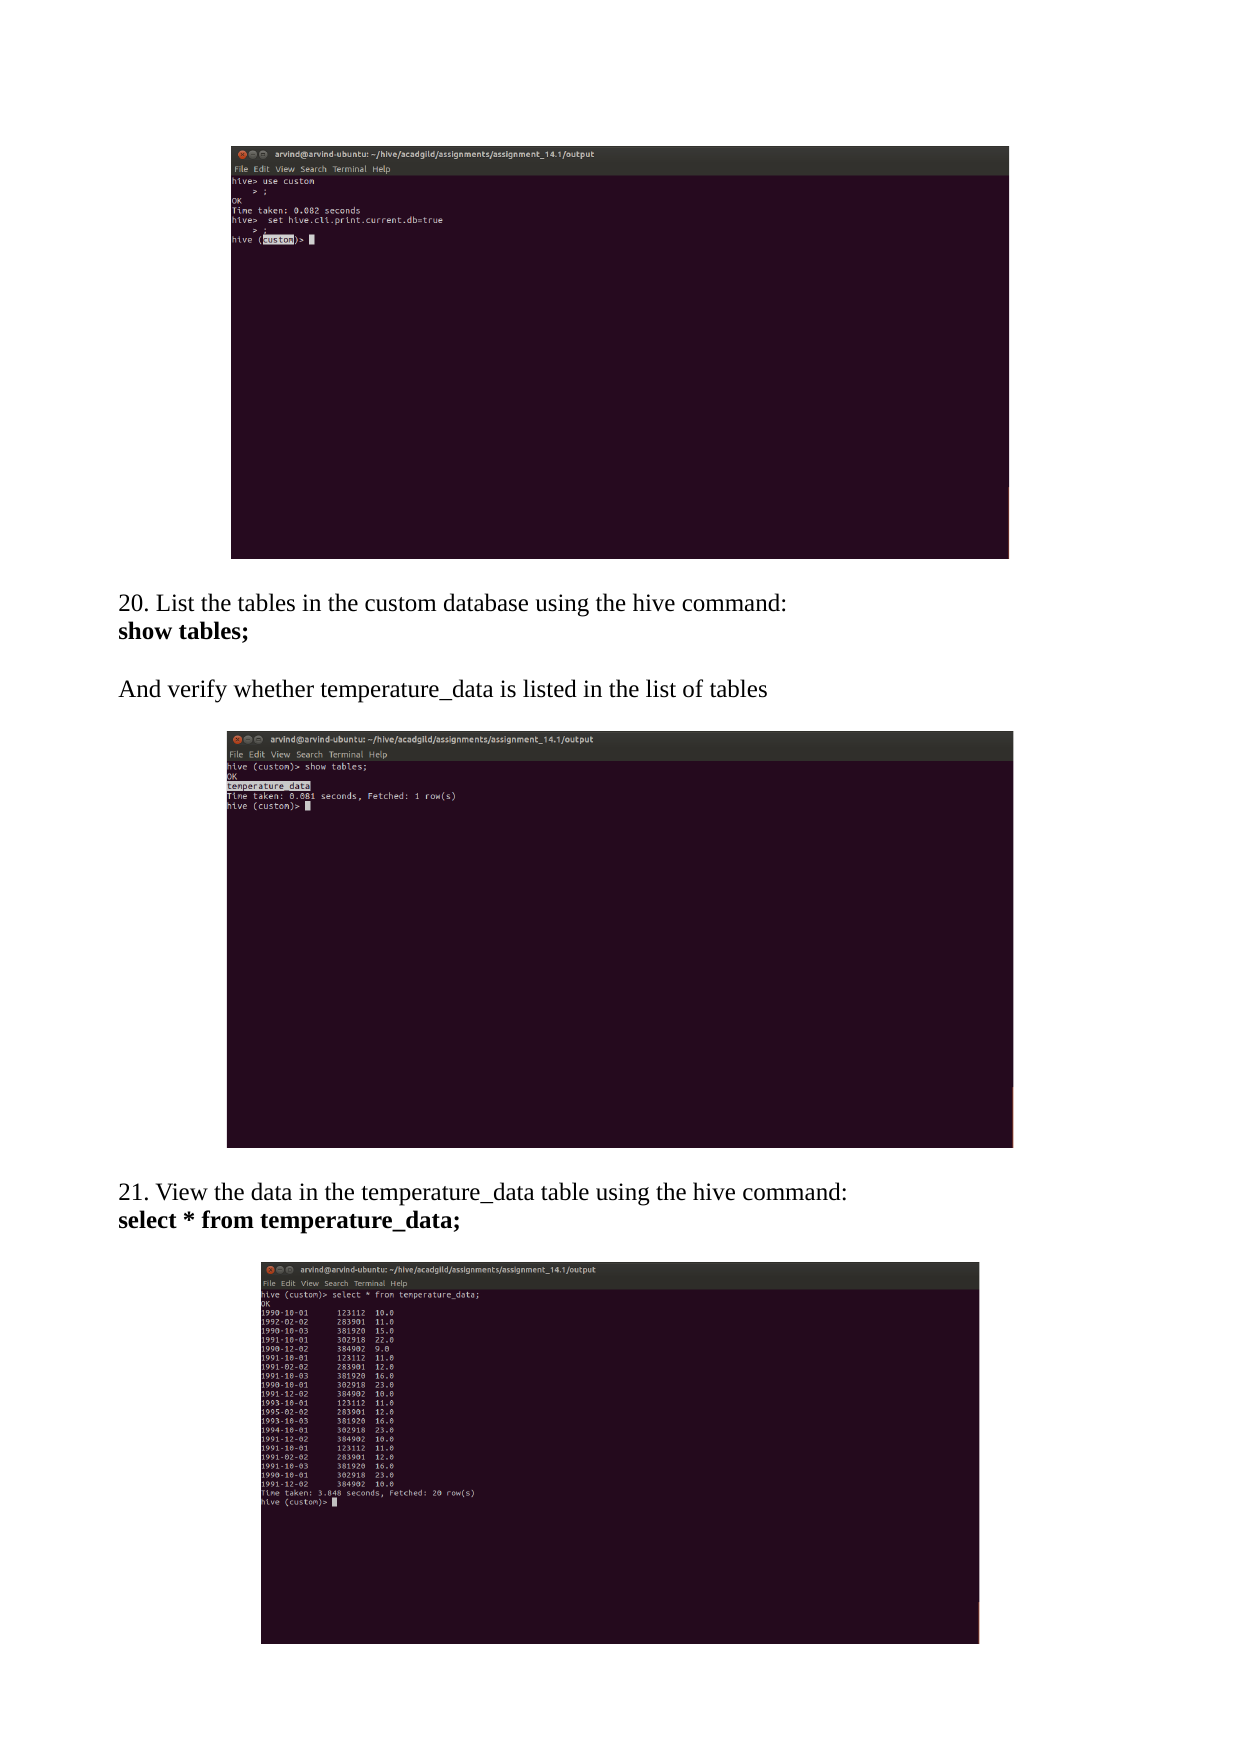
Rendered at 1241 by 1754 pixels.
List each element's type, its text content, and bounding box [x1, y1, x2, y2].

picture [226, 731, 1014, 1148]
text select * from temperature_data; [118, 1205, 1122, 1234]
text 21. View the data in the temperature_data table using the hive command: [118, 1177, 1122, 1205]
text And verify whether temperature_data is listed in the list of tables [118, 674, 1122, 703]
text 20. List the tables in the custom database using the hive command: [118, 588, 1122, 616]
text show tables; [118, 616, 1122, 645]
picture [231, 146, 1010, 559]
picture [261, 1262, 980, 1644]
